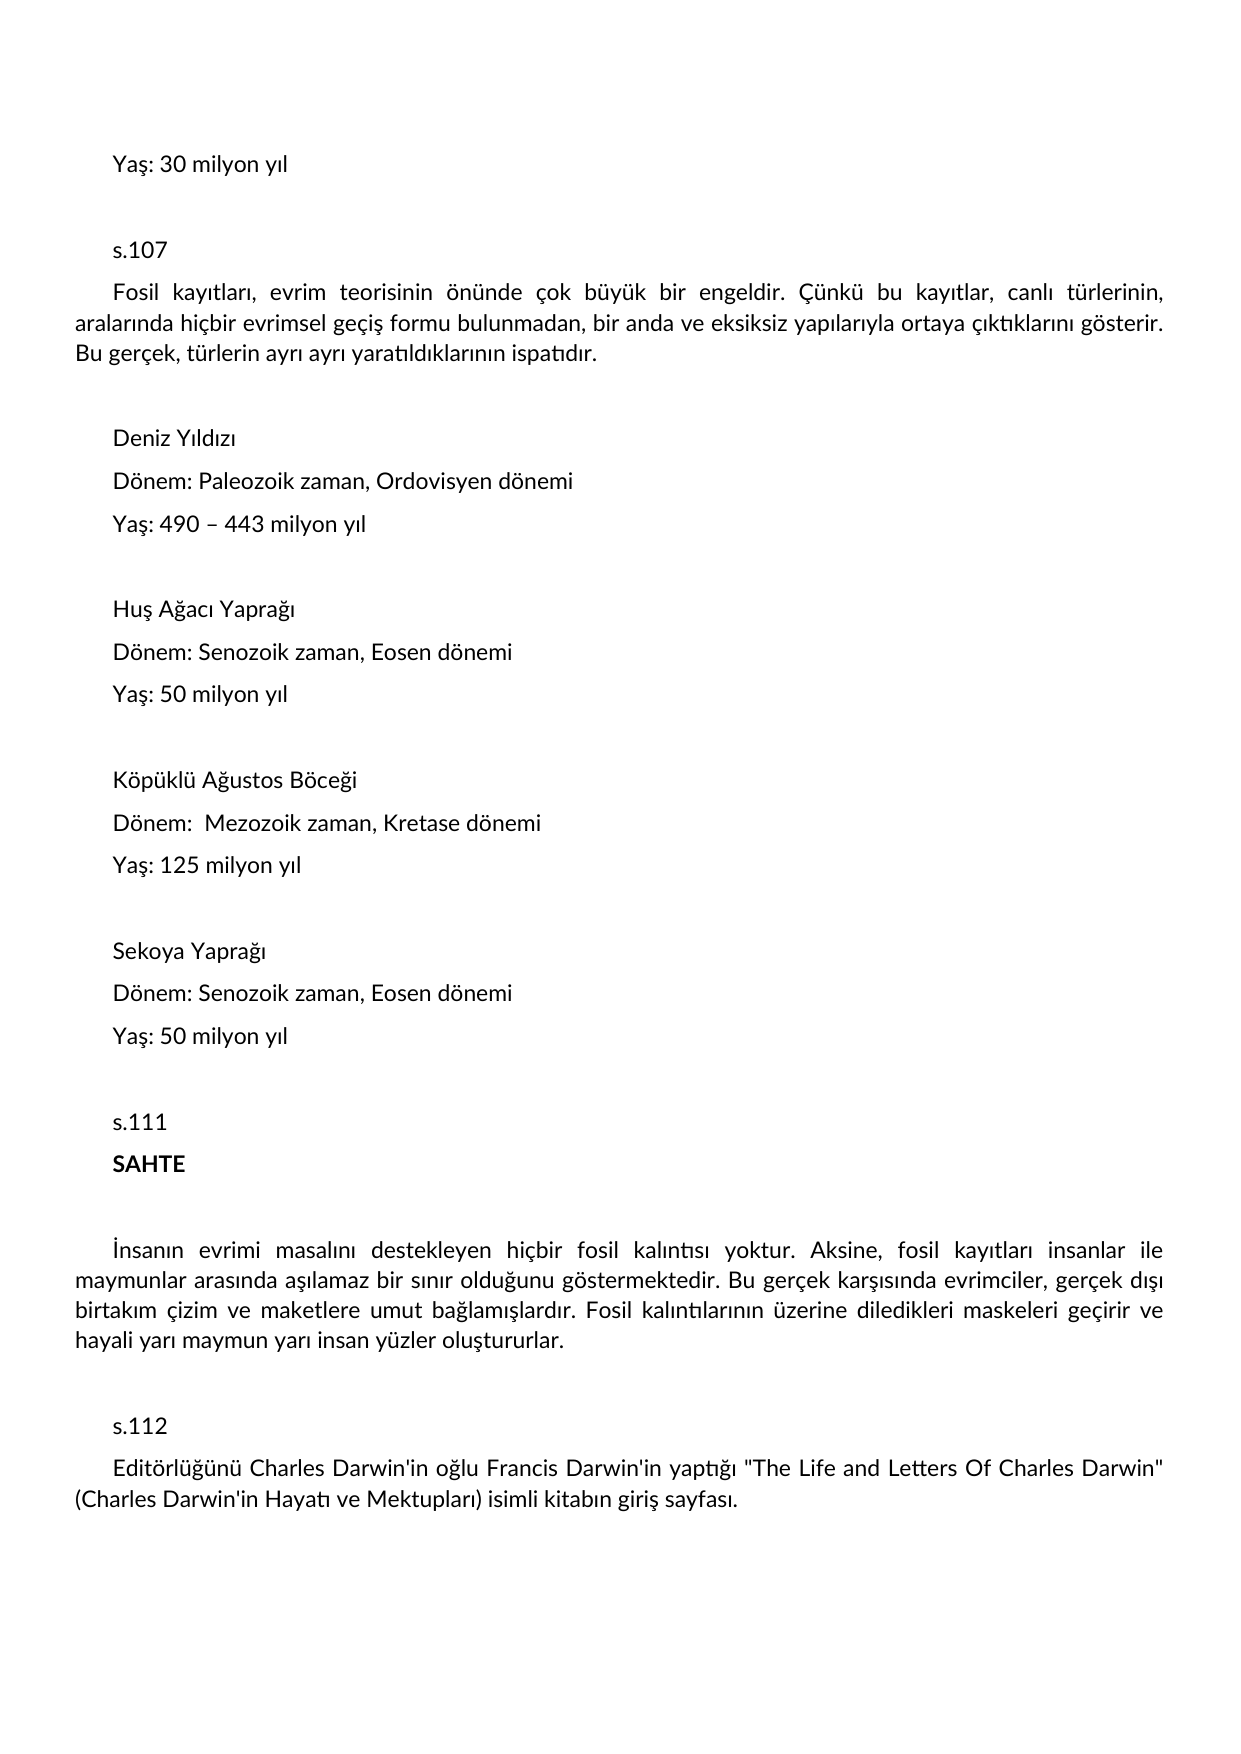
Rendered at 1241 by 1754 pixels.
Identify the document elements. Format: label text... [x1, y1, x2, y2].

text Köpüklü Ağustos Böceği [75, 766, 1165, 793]
text Deniz Yıldızı [75, 424, 1165, 451]
text Dönem: Senozoik zaman, Eosen dönemi [75, 637, 1165, 665]
text Sekoya Yaprağı [75, 936, 1165, 964]
text Yaş: 30 milyon yıl [75, 150, 1165, 177]
text Yaş: 50 milyon yıl [75, 680, 1165, 708]
text Yaş: 50 milyon yıl [75, 1022, 1165, 1049]
text Dönem: Senozoik zaman, Eosen dönemi [75, 979, 1165, 1007]
text SAHTE [75, 1150, 1165, 1177]
text Huş Ağacı Yaprağı [75, 595, 1165, 622]
text İnsanın evrimi masalını destekleyen hiçbir fosil kalıntısı yoktur. Aksine, fosil kayıtları insanlar ile maymunlar arasında aşılamaz bir sınır olduğunu göstermektedir. Bu gerçek karşısında evrimciler, gerçek dışı birtakım çizim ve maketlere umut bağlamışlardır. Fosil kalıntılarının üzerine diledikleri maskeleri geçirir ve hayali yarı maymun yarı insan yüzler oluştururlar. [75, 1235, 1165, 1353]
text s.111 [75, 1107, 1165, 1135]
text Yaş: 125 milyon yıl [75, 851, 1165, 878]
text Fosil kayıtları, evrim teorisinin önünde çok büyük bir engeldir. Çünkü bu kayıtlar, canlı türlerinin, aralarında hiçbir evrimsel geçiş formu bulunmadan, bir anda ve eksiksiz yapılarıyla ortaya çıktıklarını gösterir. Bu gerçek, türlerin ayrı ayrı yaratıldıklarının ispatıdır. [75, 278, 1165, 366]
text s.107 [75, 235, 1165, 263]
text Dönem: Mezozoik zaman, Kretase dönemi [75, 808, 1165, 836]
text Editörlüğünü Charles Darwin'in oğlu Francis Darwin'in yaptığı "The Life and Letters Of Charles Darwin" (Charles Darwin'in Hayatı ve Mektupları) isimli kitabın giriş sayfası. [75, 1454, 1165, 1512]
text s.112 [75, 1411, 1165, 1439]
text Dönem: Paleozoik zaman, Ordovisyen dönemi [75, 467, 1165, 494]
text Yaş: 490 – 443 milyon yıl [75, 509, 1165, 537]
